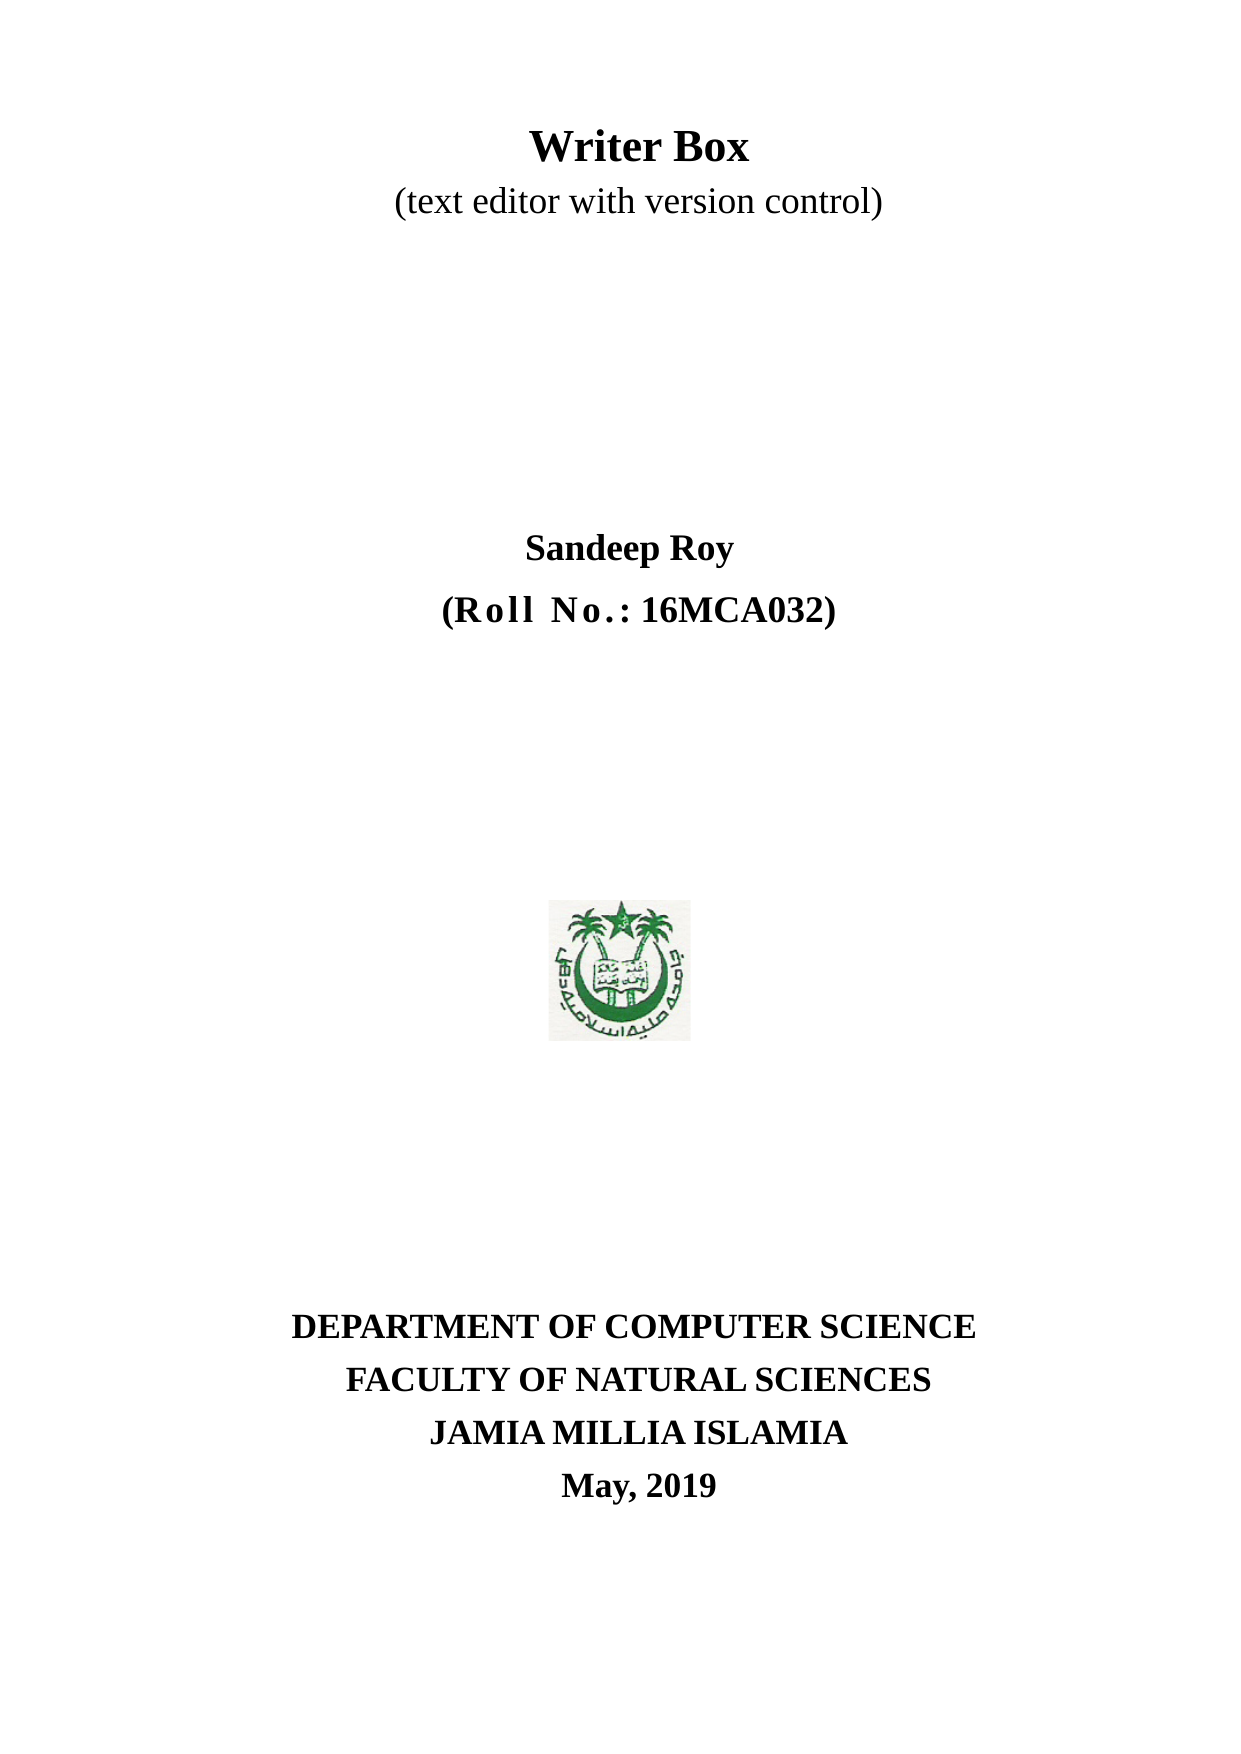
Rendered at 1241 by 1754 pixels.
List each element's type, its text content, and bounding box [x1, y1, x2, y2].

text Writer Box [156, 118, 1122, 171]
text (text editor with version control) [156, 179, 1122, 222]
text May, 2019 [156, 1464, 1122, 1505]
text Sandeep Roy [118, 526, 1122, 569]
text (Roll No.: 16MCA032) [156, 588, 1122, 631]
picture [548, 900, 691, 1041]
text FACULTY OF NATURAL SCIENCES [155, 1358, 1122, 1399]
text DEPARTMENT OF COMPUTER SCIENCE [155, 1305, 1122, 1346]
text JAMIA MILLIA ISLAMIA [155, 1411, 1122, 1452]
